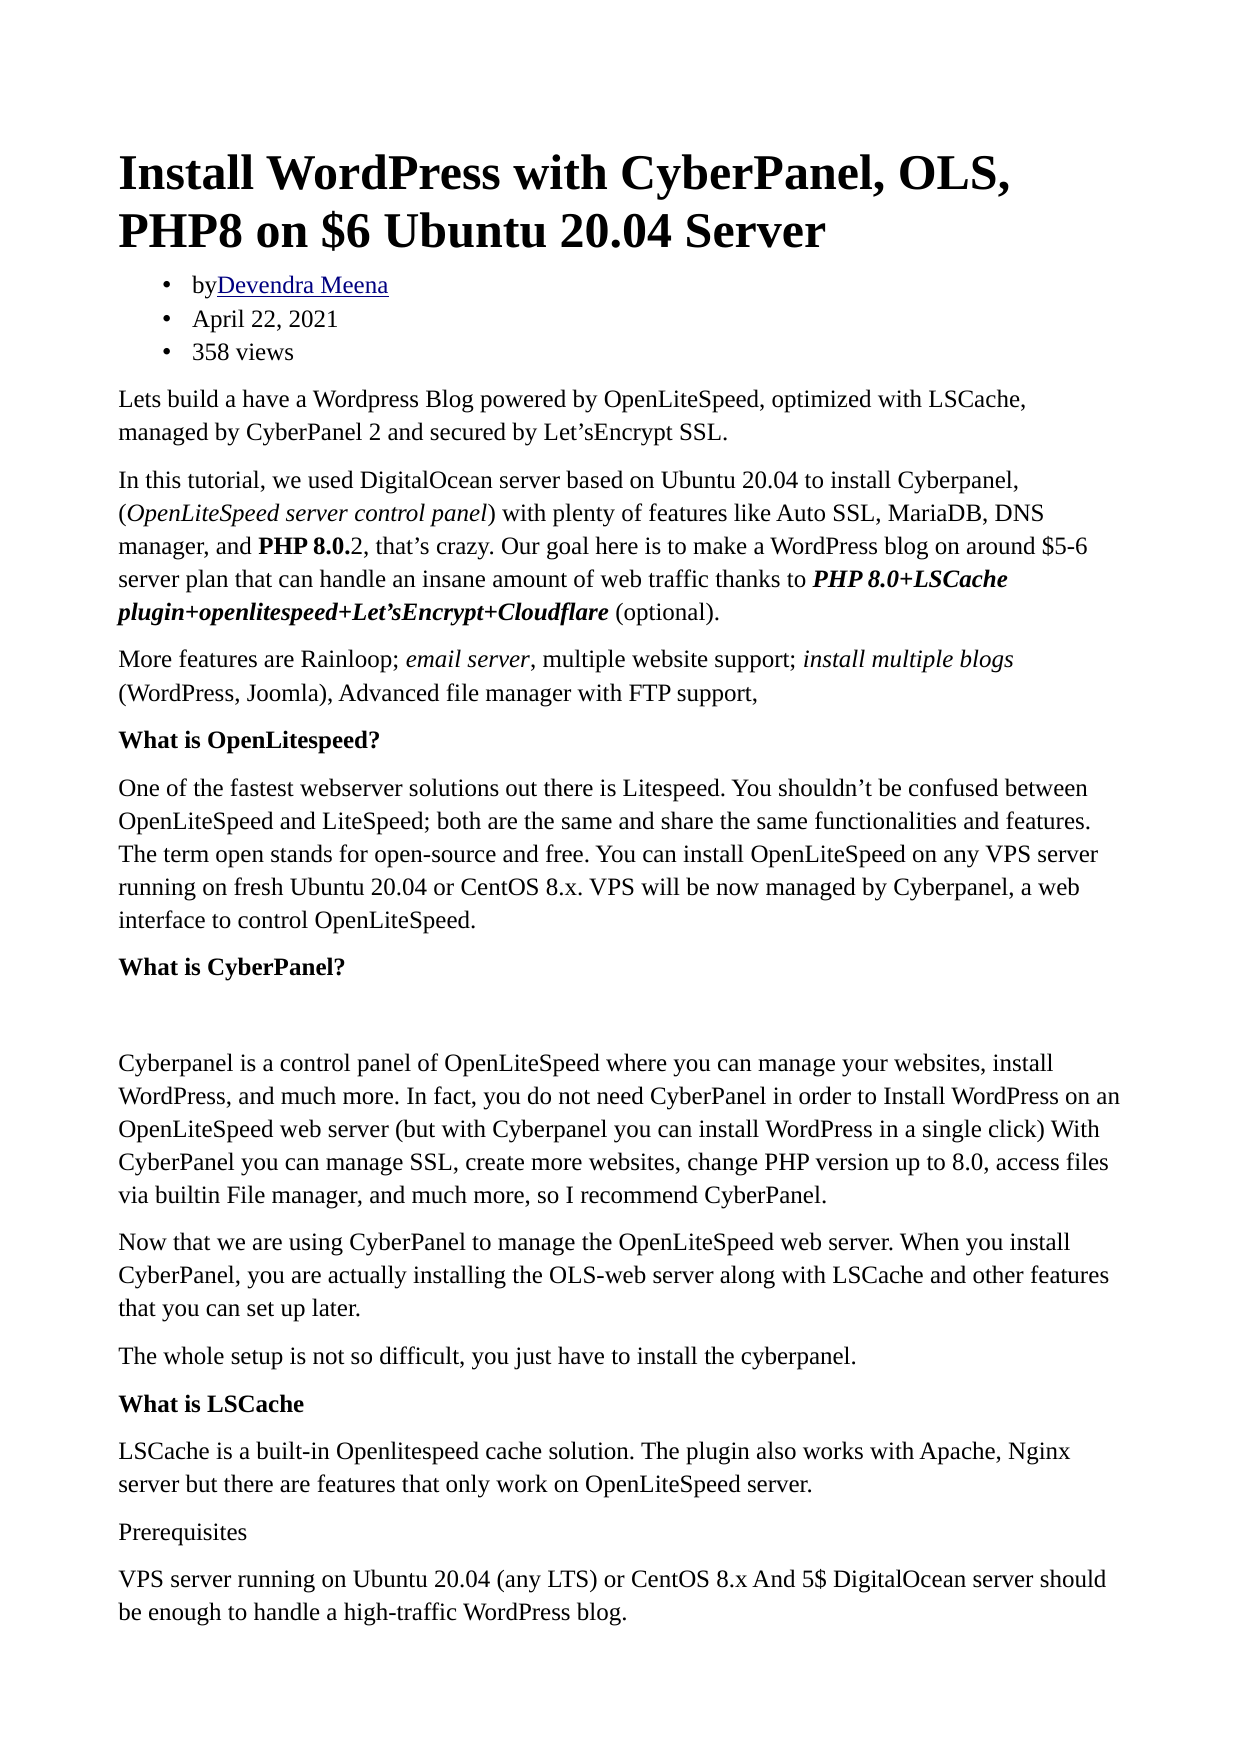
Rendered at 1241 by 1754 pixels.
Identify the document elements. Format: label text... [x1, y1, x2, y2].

text What is CyberPanel? [118, 952, 1122, 981]
subtitle Install WordPress with CyberPanel, OLS, PHP8 on $6 Ubuntu 20.04 Server [118, 143, 1122, 258]
text LSCache is a built-in Openlitespeed cache solution. The plugin also works with Apache, Nginx server but there are features that only work on OpenLiteSpeed server. [118, 1436, 1122, 1498]
text The whole setup is not so difficult, you just have to install the cyberpanel. [118, 1341, 1122, 1370]
text What is OpenLitespeed? [118, 725, 1122, 754]
text One of the fastest webserver solutions out there is Litespeed. You shouldn’t be confused between OpenLiteSpeed and LiteSpeed; both are the same and share the same functionalities and features. The term open stands for open-source and free. You can install OpenLiteSpeed on any VPS server running on fresh Ubuntu 20.04 or CentOS 8.x. VPS will be now managed by Cyberpanel, a web interface to control OpenLiteSpeed. [118, 773, 1122, 934]
list byDevendra Meena [162, 271, 1122, 299]
list April 22, 2021 [162, 304, 1122, 332]
text Cyberpanel is a control panel of OpenLiteSpeed where you can manage your websites, install WordPress, and much more. In fact, you do not need CyberPanel in order to Install WordPress on an OpenLiteSpeed web server (but with Cyberpanel you can install WordPress in a single click) With CyberPanel you can manage SSL, create more websites, change PHP version up to 8.0, access files via builtin File manager, and much more, so I recommend CyberPanel. [118, 1048, 1122, 1208]
text More features are Rainloop; email server, multiple website support; install multiple blogs (WordPress, Joomla), Advanced file manager with FTP support, [118, 644, 1122, 706]
text Lets build a have a Wordpress Blog powered by OpenLiteSpeed, optimized with LSCache, managed by CyberPanel 2 and secured by Let’sEncrypt SSL. [118, 384, 1122, 446]
text VPS server running on Ubuntu 20.04 (any LTS) or CentOS 8.x And 5$ DigitalOcean server should be enough to handle a high-traffic WordPress blog. [118, 1564, 1122, 1626]
text Now that we are using CyberPanel to manage the OpenLiteSpeed web server. When you install CyberPanel, you are actually installing the OLS-web server along with LSCache and other features that you can set up later. [118, 1227, 1122, 1322]
text Prerequisites [118, 1517, 1122, 1546]
text What is LSCache [118, 1389, 1122, 1417]
list 358 views [162, 337, 1122, 365]
text In this tutorial, we used DigitalOcean server based on Ubuntu 20.04 to install Cyberpanel, (OpenLiteSpeed server control panel) with plenty of features like Auto SSL, MariaDB, DNS manager, and PHP 8.0.2, that’s crazy. Our goal here is to make a WordPress blog on around $5-6 server plan that can handle an insane amount of web traffic thanks to PHP 8.0+LSCache plugin+openlitespeed+Let’sEncrypt+Cloudflare (optional). [118, 465, 1122, 626]
